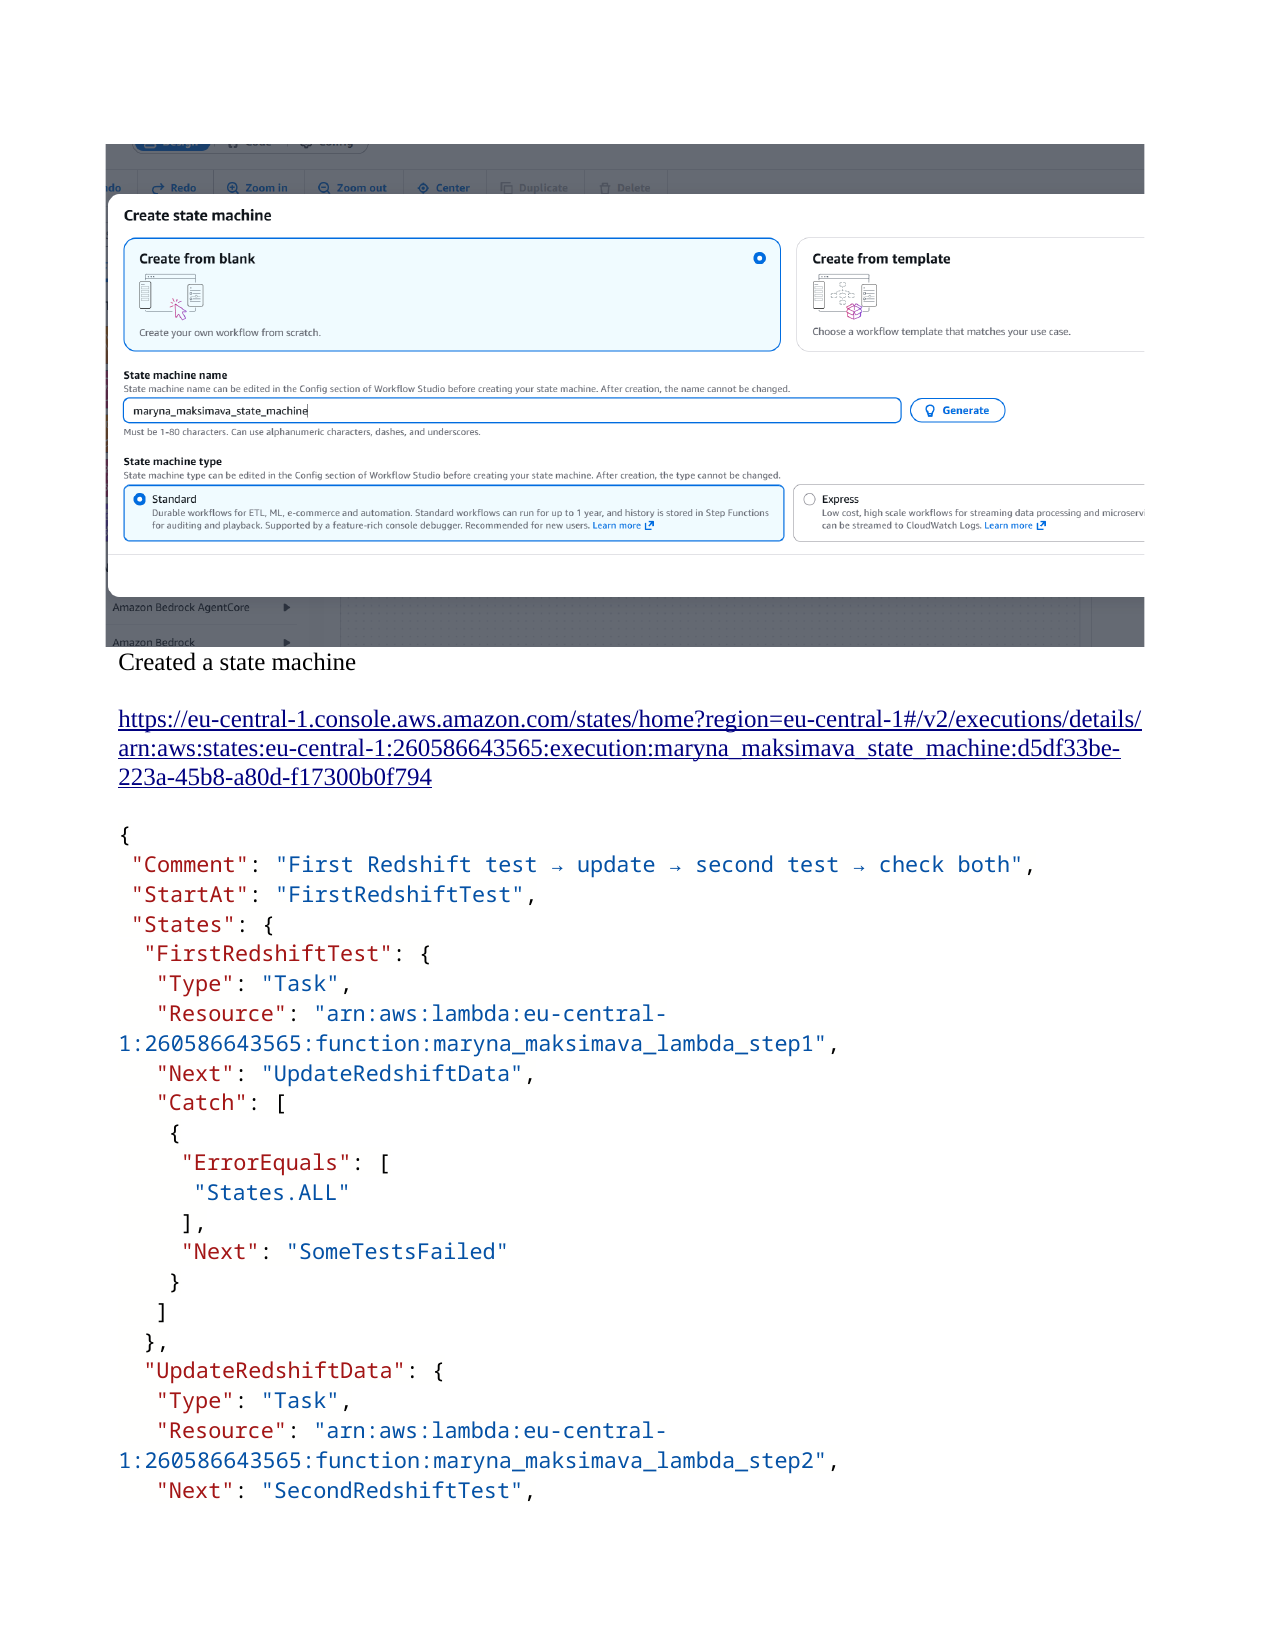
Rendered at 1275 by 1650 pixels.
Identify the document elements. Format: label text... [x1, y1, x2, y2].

text "StartAt": "FirstRedshiftTest", [118, 879, 1157, 908]
text "States": { [118, 908, 1157, 938]
text "ErrorEquals": [ [118, 1147, 1157, 1177]
picture [105, 144, 1145, 647]
text "Next": "UpdateRedshiftData", [118, 1057, 1157, 1087]
text https://eu-central-1.console.aws.amazon.com/states/home?region=eu-central-1#/v2/executions/details/arn:aws:states:eu-central-1:260586643565:execution:maryna_maksimava_state_machine:d5df33be-223a-45b8-a80d-f17300b0f794 [118, 704, 1157, 790]
text "Catch": [ [118, 1087, 1157, 1117]
text { [118, 1117, 1157, 1147]
text "Resource": "arn:aws:lambda:eu-central-1:260586643565:function:maryna_maksimava_lambda_step1", [118, 998, 1157, 1057]
text "Type": "Task", [118, 1385, 1157, 1415]
text "Next": "SomeTestsFailed" [118, 1236, 1157, 1266]
text Created a state machine [118, 118, 1157, 675]
text { [118, 819, 1157, 849]
text ] [118, 1296, 1157, 1326]
text "Next": "SecondRedshiftTest", [118, 1474, 1157, 1504]
text "FirstRedshiftTest": { [118, 938, 1157, 968]
text "States.ALL" [118, 1177, 1157, 1206]
text "Comment": "First Redshift test → update → second test → check both", [118, 849, 1157, 879]
text }, [118, 1326, 1157, 1355]
text "Type": "Task", [118, 968, 1157, 998]
text ], [118, 1206, 1157, 1236]
text "UpdateRedshiftData": { [118, 1355, 1157, 1385]
text } [118, 1266, 1157, 1296]
text "Resource": "arn:aws:lambda:eu-central-1:260586643565:function:maryna_maksimava_lambda_step2", [118, 1415, 1157, 1474]
